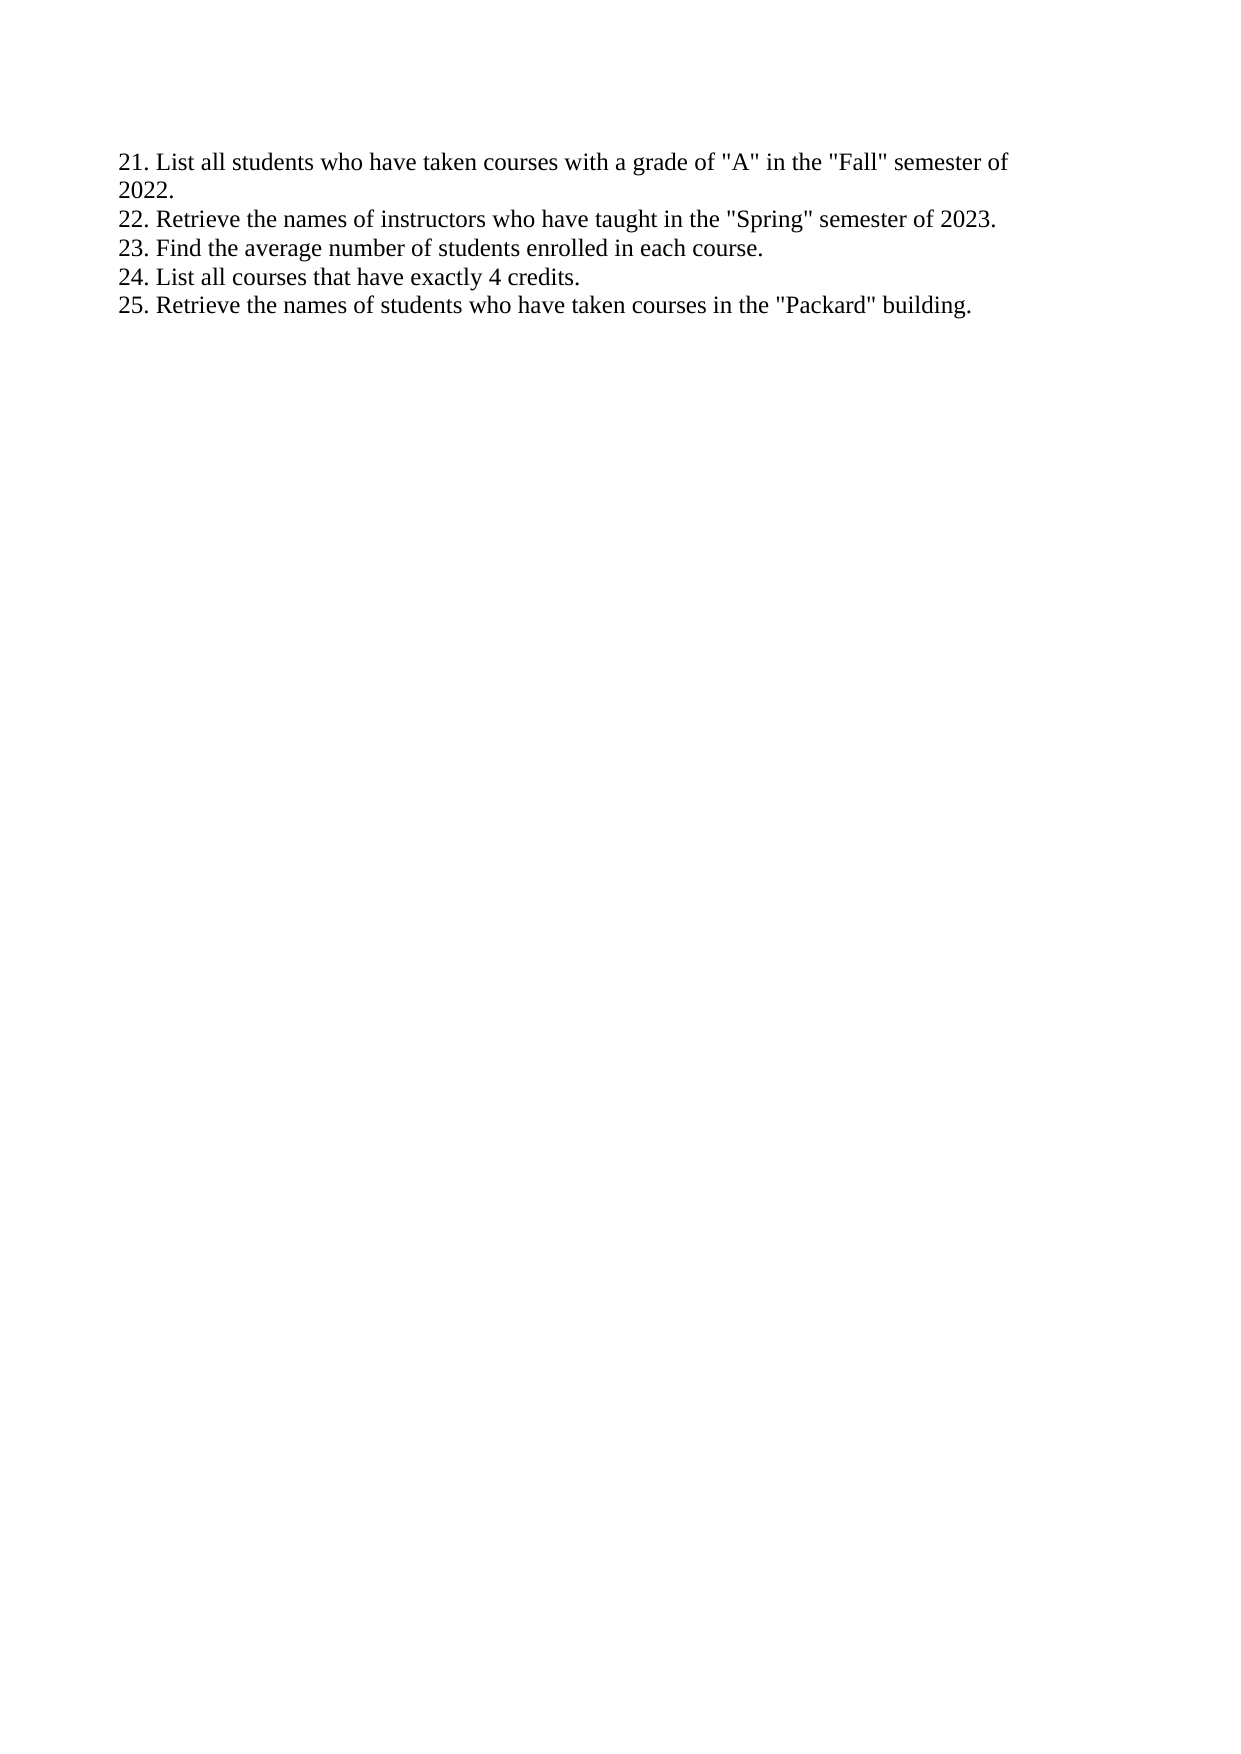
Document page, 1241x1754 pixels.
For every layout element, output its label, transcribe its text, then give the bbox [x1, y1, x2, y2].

text 23. Find the average number of students enrolled in each course. [118, 233, 1122, 262]
text 2022. [118, 176, 1122, 204]
text 22. Retrieve the names of instructors who have taught in the "Spring" semester of 2023. [118, 204, 1122, 233]
text 25. Retrieve the names of students who have taken courses in the "Packard" building. [118, 291, 1122, 319]
text 24. List all courses that have exactly 4 credits. [118, 262, 1122, 291]
text 21. List all students who have taken courses with a grade of "A" in the "Fall" semester of [118, 147, 1122, 176]
